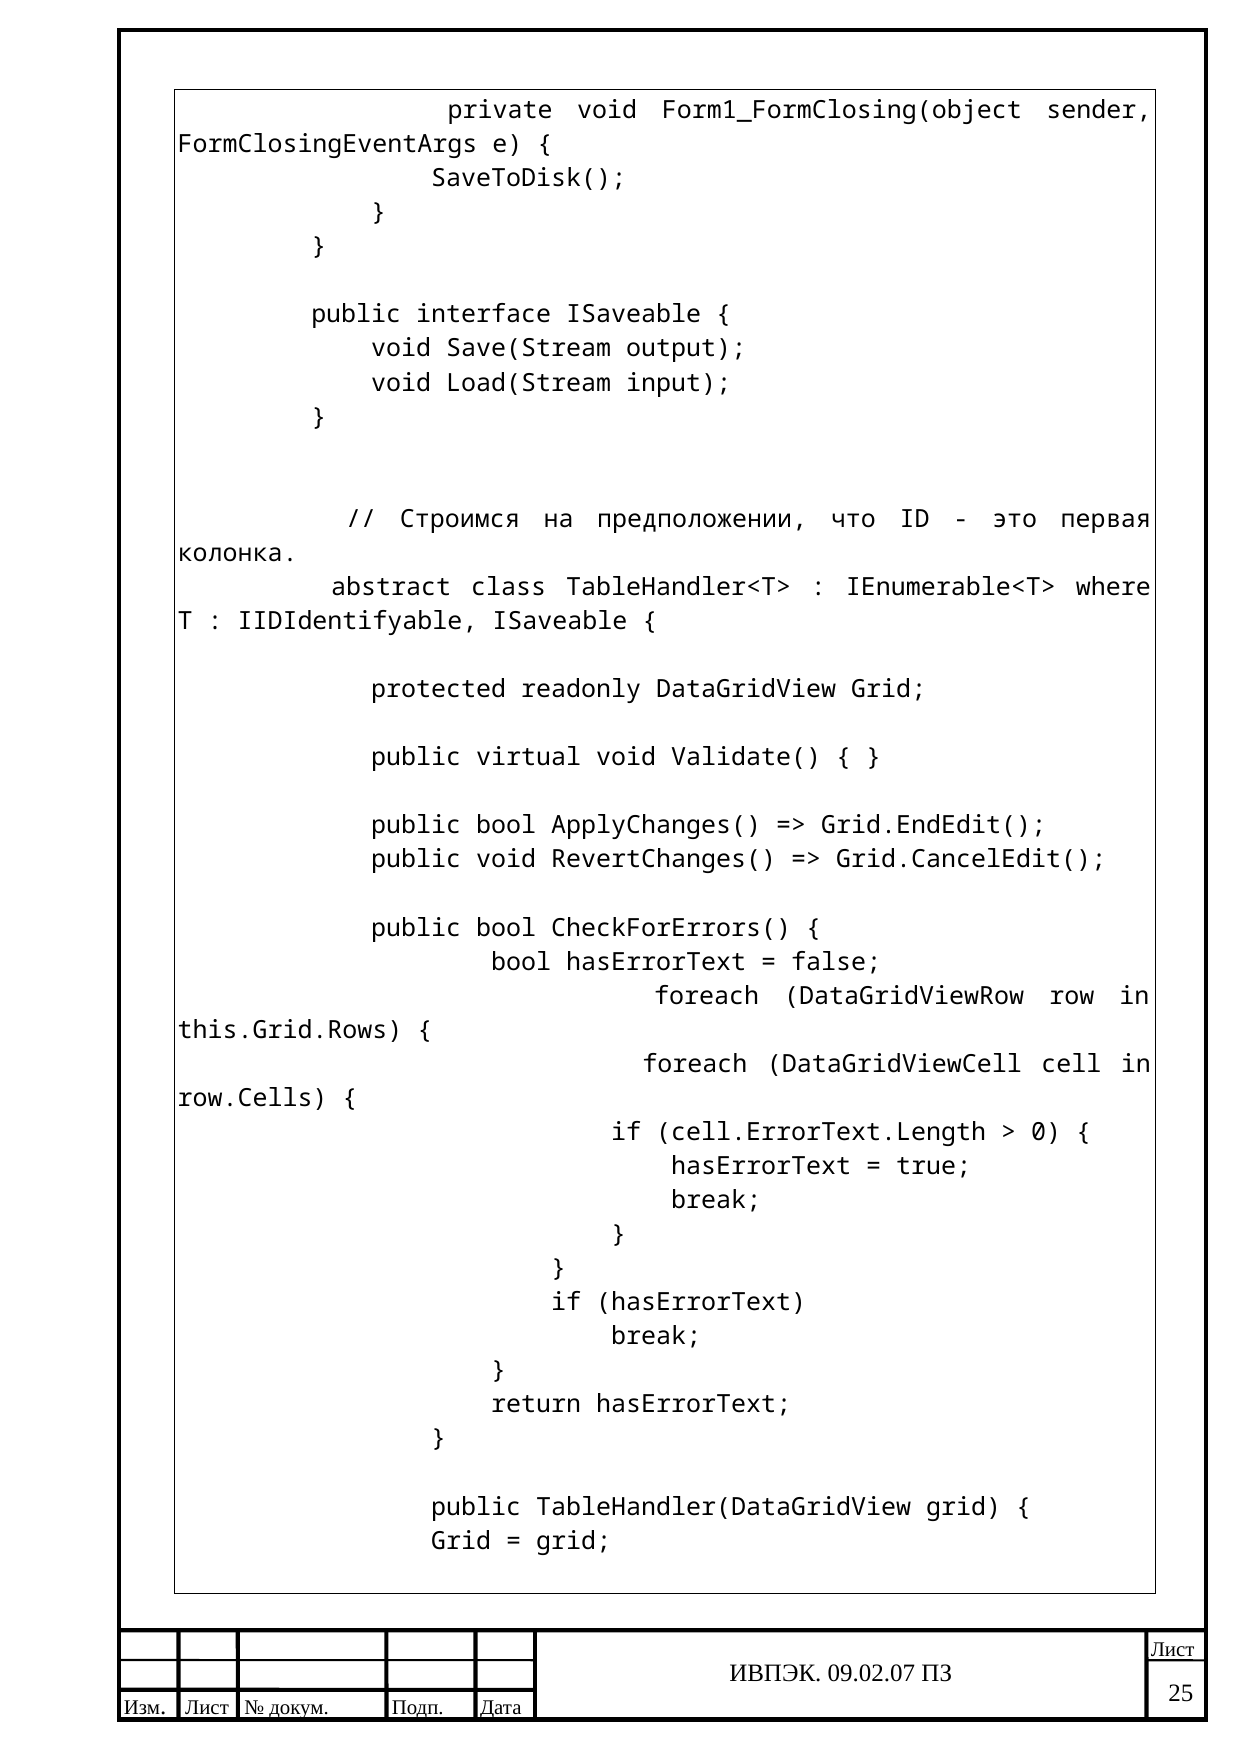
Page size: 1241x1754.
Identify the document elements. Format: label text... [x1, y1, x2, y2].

text } [177, 1420, 1152, 1454]
text SaveToDisk(); [177, 160, 1152, 194]
text } [177, 228, 1152, 262]
text public bool ApplyChanges() => Grid.EndEdit(); [177, 807, 1152, 841]
text // Строимся на предположении, что ID - это первая колонка. [177, 500, 1152, 568]
text } [177, 398, 1152, 432]
text public interface ISaveable { [177, 296, 1152, 330]
text break; [177, 1318, 1152, 1352]
text break; [177, 1182, 1152, 1216]
text public TableHandler(DataGridView grid) { [177, 1488, 1152, 1522]
text foreach (DataGridViewRow row in this.Grid.Rows) { [177, 977, 1152, 1045]
text void Save(Stream output); [177, 330, 1152, 364]
text } [177, 194, 1152, 228]
text void Load(Stream input); [177, 364, 1152, 398]
text } [177, 1216, 1152, 1250]
text public bool CheckForErrors() { [177, 909, 1152, 943]
text bool hasErrorText = false; [177, 943, 1152, 977]
text } [177, 1352, 1152, 1386]
text foreach (DataGridViewCell cell in row.Cells) { [177, 1045, 1152, 1113]
text if (cell.ErrorText.Length > 0) { [177, 1113, 1152, 1148]
text abstract class TableHandler<T> : IEnumerable<T> where T : IIDIdentifyable, ISaveable { [177, 568, 1152, 637]
text return hasErrorText; [177, 1386, 1152, 1420]
text private void Form1_FormClosing(object sender, FormClosingEventArgs e) { [175, 90, 1155, 160]
text public virtual void Validate() { } [177, 739, 1152, 773]
text Grid = grid; [177, 1522, 1152, 1556]
text } [177, 1250, 1152, 1284]
text public void RevertChanges() => Grid.CancelEdit(); [177, 841, 1152, 875]
text protected readonly DataGridView Grid; [177, 671, 1152, 705]
text hasErrorText = true; [177, 1148, 1152, 1182]
text if (hasErrorText) [177, 1284, 1152, 1318]
